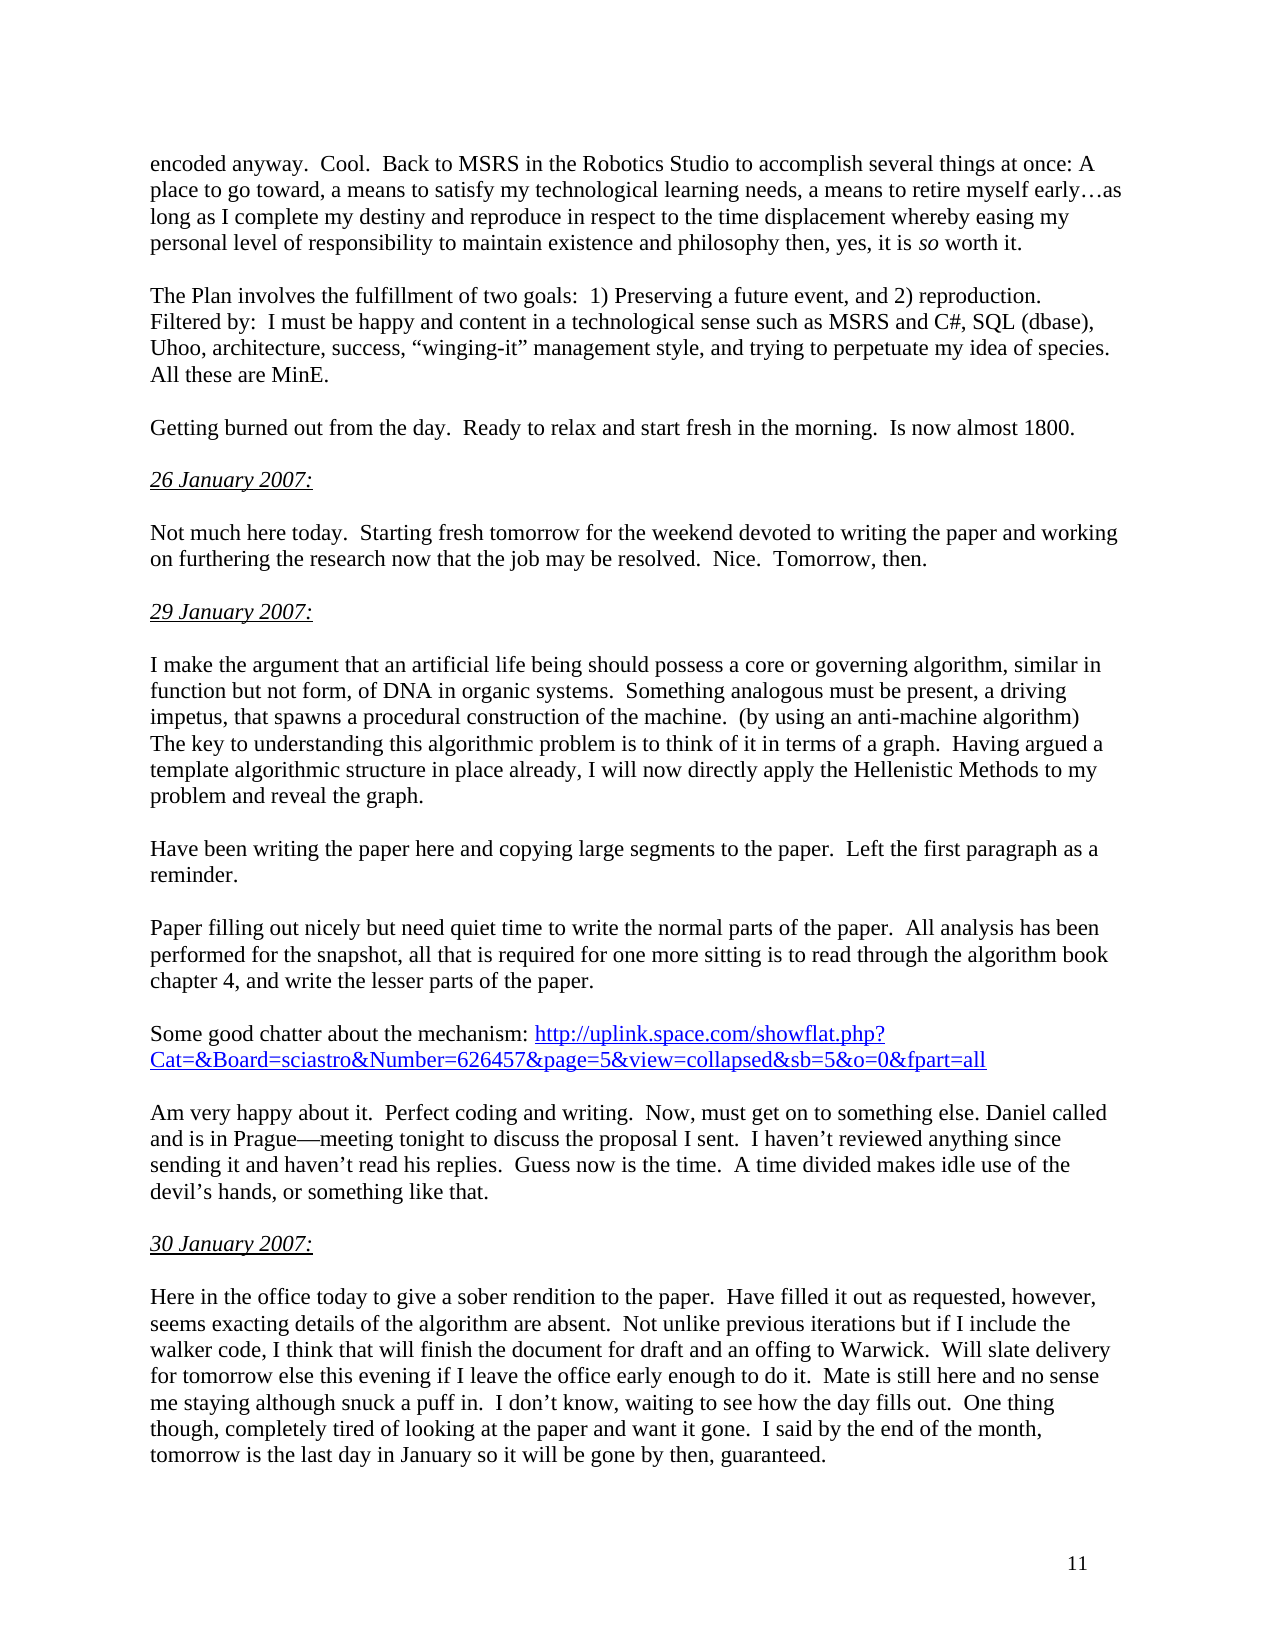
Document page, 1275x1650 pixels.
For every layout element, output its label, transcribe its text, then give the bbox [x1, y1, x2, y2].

text Some good chatter about the mechanism: http://uplink.space.com/showflat.php?Cat=&Board=sciastro&Number=626457&page=5&view=collapsed&sb=5&o=0&fpart=all [150, 1020, 1125, 1072]
text Not much here today. Starting fresh tomorrow for the weekend devoted to writing the paper and working on furthering the research now that the job may be resolved. Nice. Tomorrow, then. [150, 519, 1125, 572]
text 26 January 2007: [150, 466, 1125, 493]
text I make the argument that an artificial life being should possess a core or governing algorithm, similar in function but not form, of DNA in organic systems. Something analogous must be present, a driving impetus, that spawns a procedural construction of the machine. (by using an anti-machine algorithm) The key to understanding this algorithmic problem is to think of it in terms of a graph. Having argued a template algorithmic structure in place already, I will now directly apply the Hellenistic Methods to my problem and reveal the graph. [150, 651, 1125, 809]
text Am very happy about it. Perfect coding and writing. Now, must get on to something else. Daniel called and is in Prague—meeting tonight to discuss the proposal I sent. I haven’t reviewed anything since sending it and haven’t read his replies. Guess now is the time. A time divided makes idle use of the devil’s hands, or something like that. [150, 1099, 1125, 1204]
text Here in the office today to give a sober rendition to the paper. Have filled it out as requested, however, seems exacting details of the algorithm are absent. Not unlike previous iterations but if I include the walker code, I think that will finish the document for draft and an offing to Warwick. Will slate delivery for tomorrow else this evening if I leave the office early enough to do it. Mate is still here and no sense me staying although snuck a puff in. I don’t know, waiting to see how the day fills out. One thing though, completely tired of looking at the paper and want it gone. I said by the end of the month, tomorrow is the last day in January so it will be gone by then, guaranteed. [150, 1283, 1125, 1468]
text encoded anyway. Cool. Back to MSRS in the Robotics Studio to accomplish several things at once: A place to go toward, a means to satisfy my technological learning needs, a means to retire myself early…as long as I complete my destiny and reproduce in respect to the time displacement whereby easing my personal level of responsibility to maintain existence and philosophy then, yes, it is so worth it. [150, 150, 1125, 255]
text The Plan involves the fulfillment of two goals: 1) Preserving a future event, and 2) reproduction. Filtered by: I must be happy and content in a technological sense such as MSRS and C#, SQL (dbase), Uhoo, architecture, success, “winging-it” management style, and trying to perpetuate my idea of species. All these are MinE. [150, 282, 1125, 387]
text Paper filling out nicely but need quiet time to write the normal parts of the paper. All analysis has been performed for the snapshot, all that is required for one more sitting is to read through the algorithm book chapter 4, and write the lesser parts of the paper. [150, 914, 1125, 993]
text 30 January 2007: [150, 1231, 1125, 1257]
text Have been writing the paper here and copying large segments to the paper. Left the first paragraph as a reminder. [150, 835, 1125, 888]
text 29 January 2007: [150, 598, 1125, 624]
text Getting burned out from the day. Ready to relax and start fresh in the morning. Is now almost 1800. [150, 413, 1125, 440]
